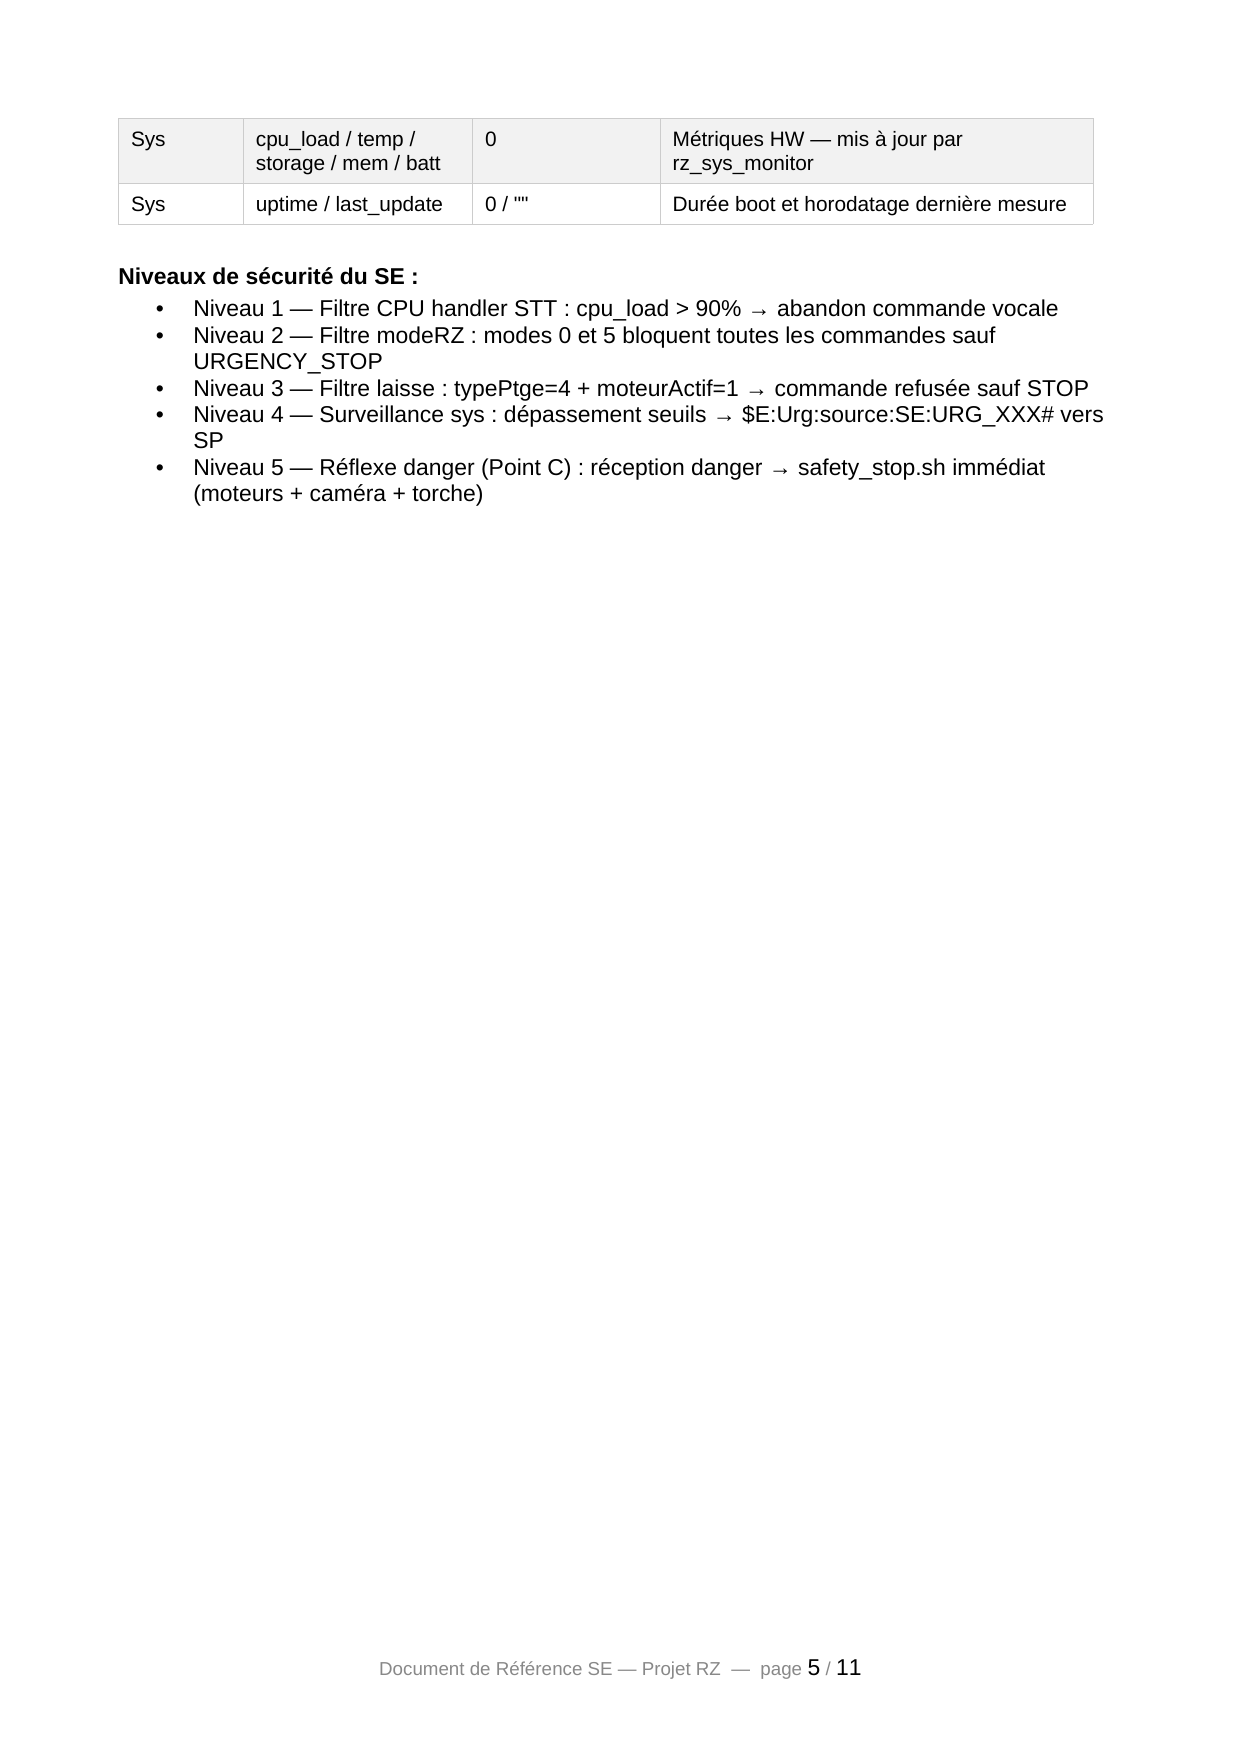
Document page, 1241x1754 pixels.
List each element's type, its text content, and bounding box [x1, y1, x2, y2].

list Niveau 1 — Filtre CPU handler STT : cpu_load > 90% → abandon commande vocale [156, 295, 1122, 322]
table_cell 0 / "" [473, 184, 660, 224]
table_cell 0 [473, 119, 660, 183]
list Niveau 2 — Filtre modeRZ : modes 0 et 5 bloquent toutes les commandes sauf URGENCY_STOP [156, 322, 1122, 374]
list Niveau 3 — Filtre laisse : typePtge=4 + moteurActif=1 → commande refusée sauf STOP [156, 374, 1122, 401]
table_cell cpu_load / temp / storage / mem / batt [244, 119, 472, 183]
list Niveau 4 — Surveillance sys : dépassement seuils → $E:Urg:source:SE:URG_XXX# vers SP [156, 401, 1122, 453]
table_cell Métriques HW — mis à jour par rz_sys_monitor [661, 119, 1093, 183]
text Niveaux de sécurité du SE : [118, 263, 1122, 289]
table_cell uptime / last_update [244, 184, 472, 224]
table_cell Sys [119, 184, 243, 224]
table_cell Durée boot et horodatage dernière mesure [661, 184, 1093, 224]
list Niveau 5 — Réflexe danger (Point C) : réception danger → safety_stop.sh immédiat (moteurs + caméra + torche) [156, 453, 1122, 506]
table_cell Sys [119, 119, 243, 183]
